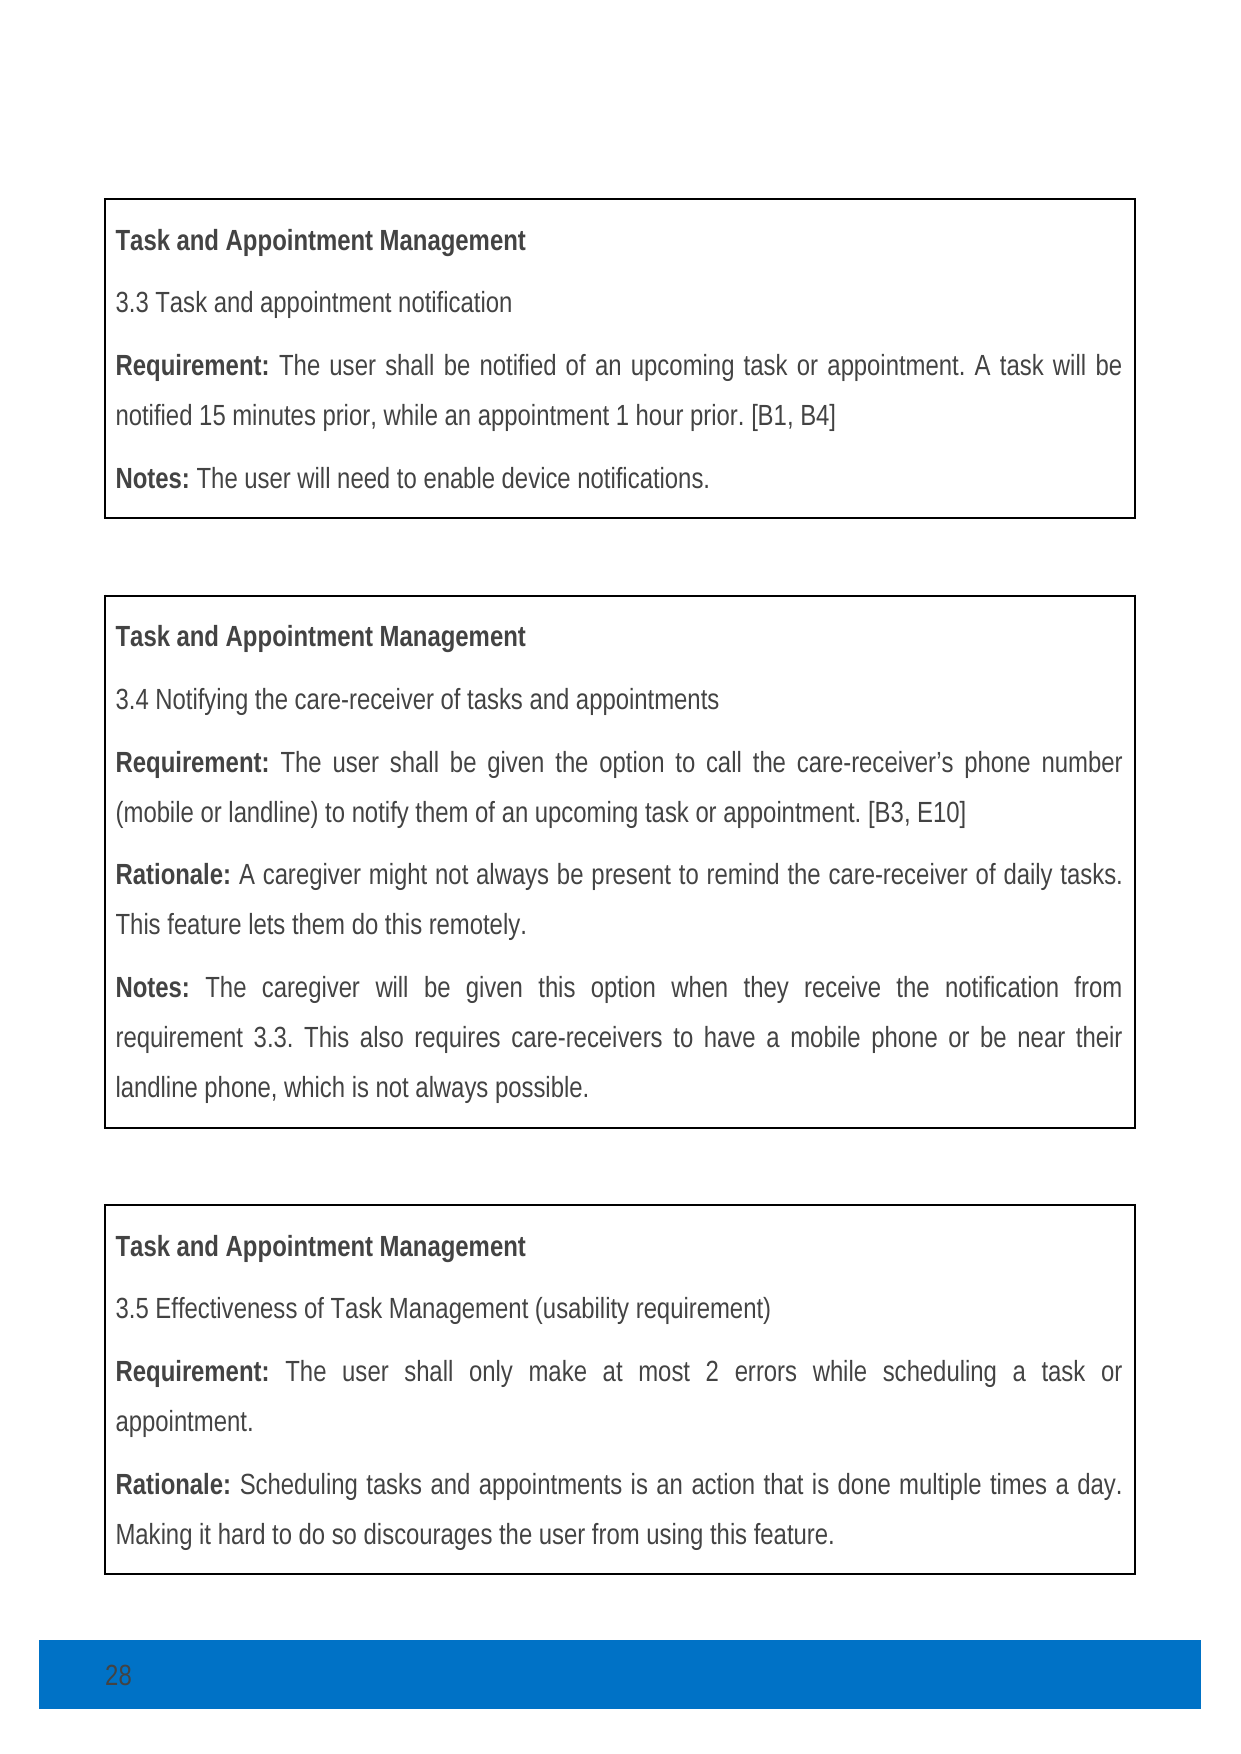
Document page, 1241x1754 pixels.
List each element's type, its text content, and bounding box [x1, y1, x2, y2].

table_header Task and Appointment Management 3.3 Task and appointment notification Requirement: The user shall be notified of an upcoming task or appointment. A task will be notified 15 minutes prior, while an appointment 1 hour prior. [B1, B4] Notes: The user will need to enable device notifications. [106, 200, 1134, 517]
table_header Task and Appointment Management 3.5 Effectiveness of Task Management (usability requirement) Requirement: The user shall only make at most 2 errors while scheduling a task or appointment. Rationale: Scheduling tasks and appointments is an action that is done multiple times a day. Making it hard to do so discourages the user from using this feature. [106, 1206, 1134, 1573]
table_header Task and Appointment Management 3.4 Notifying the care-receiver of tasks and appointments Requirement: The user shall be given the option to call the care-receiver’s phone number (mobile or landline) to notify them of an upcoming task or appointment. [B3, E10] Rationale: A caregiver might not always be present to remind the care-receiver of daily tasks. This feature lets them do this remotely. Notes: The caregiver will be given this option when they receive the notification from requirement 3.3. This also requires care-receivers to have a mobile phone or be near their landline phone, which is not always possible. [106, 597, 1134, 1127]
